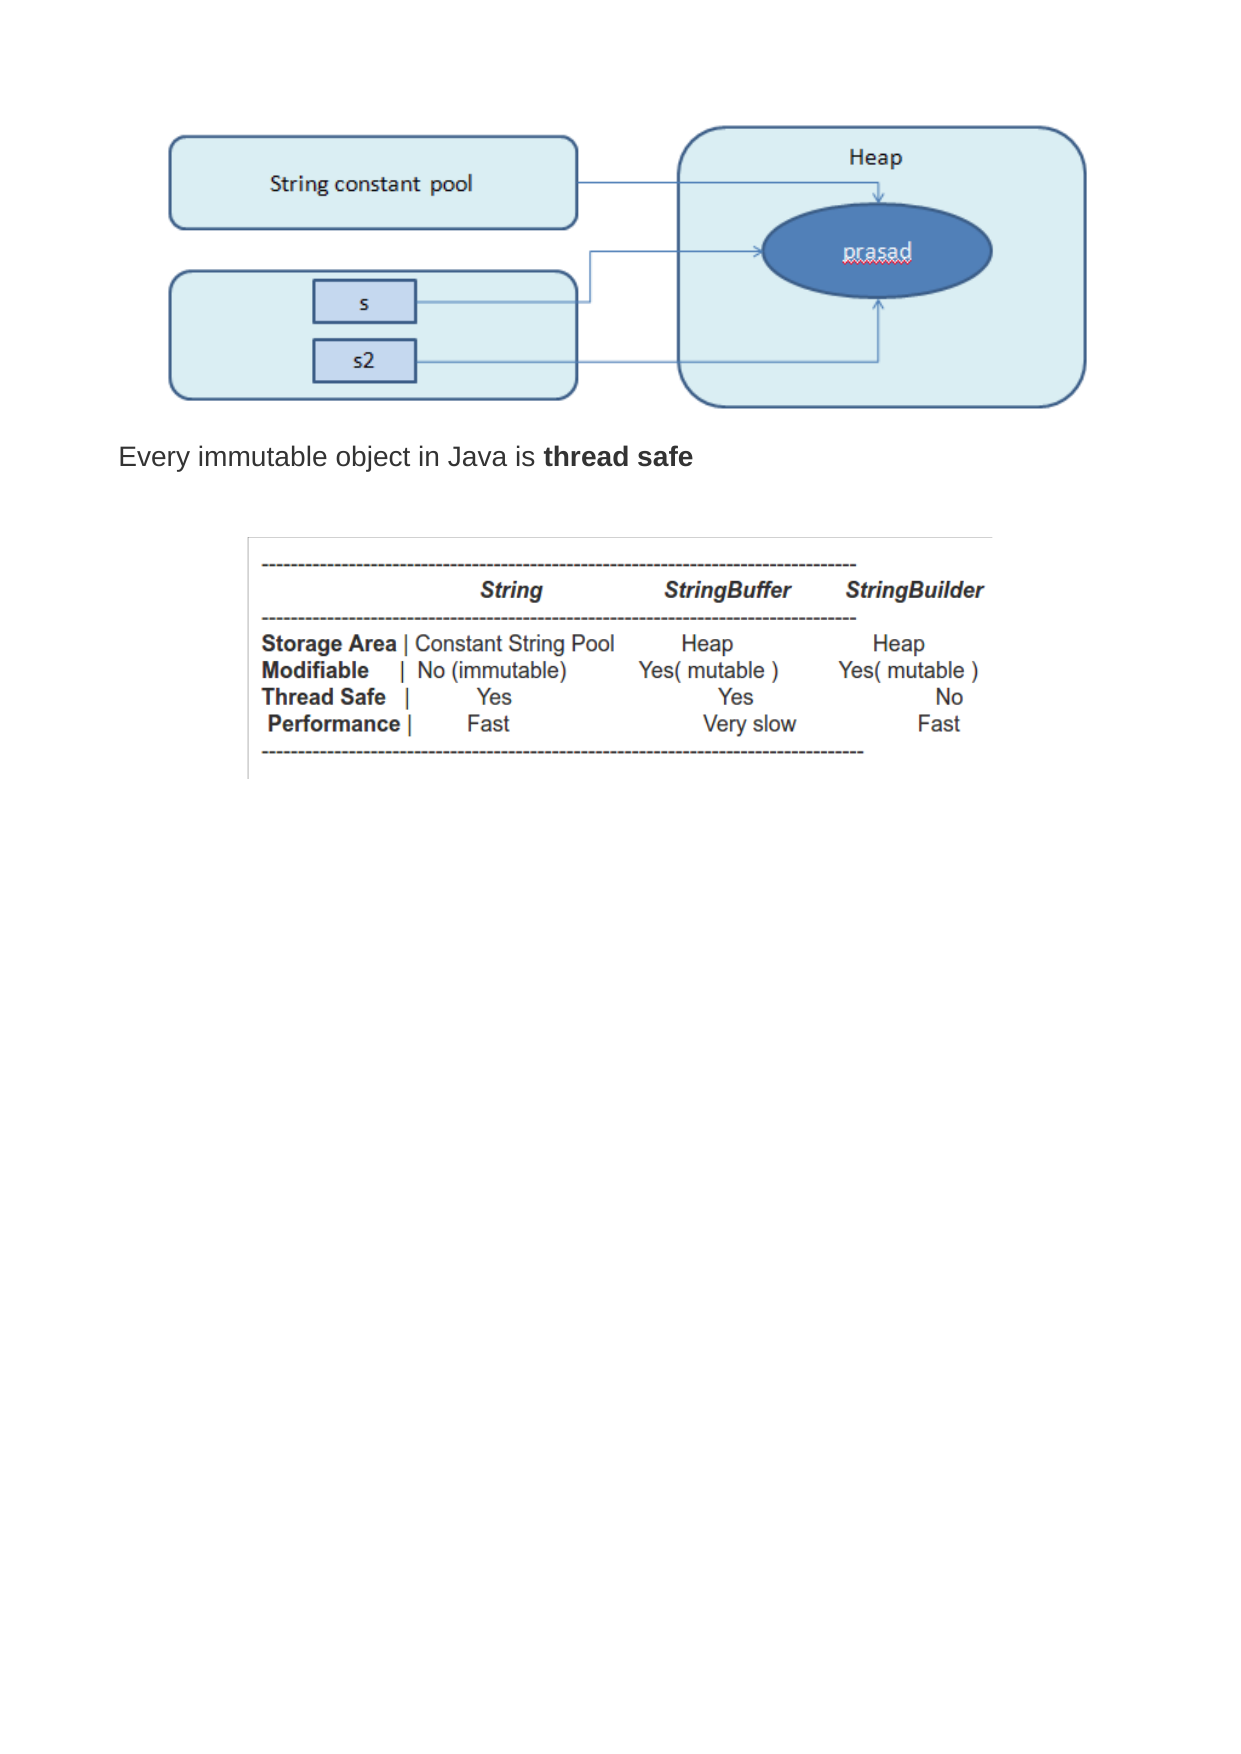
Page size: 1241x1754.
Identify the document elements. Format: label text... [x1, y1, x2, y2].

text Every immutable object in Java is thread safe [118, 118, 1106, 472]
picture [247, 537, 993, 779]
picture [139, 118, 1101, 440]
